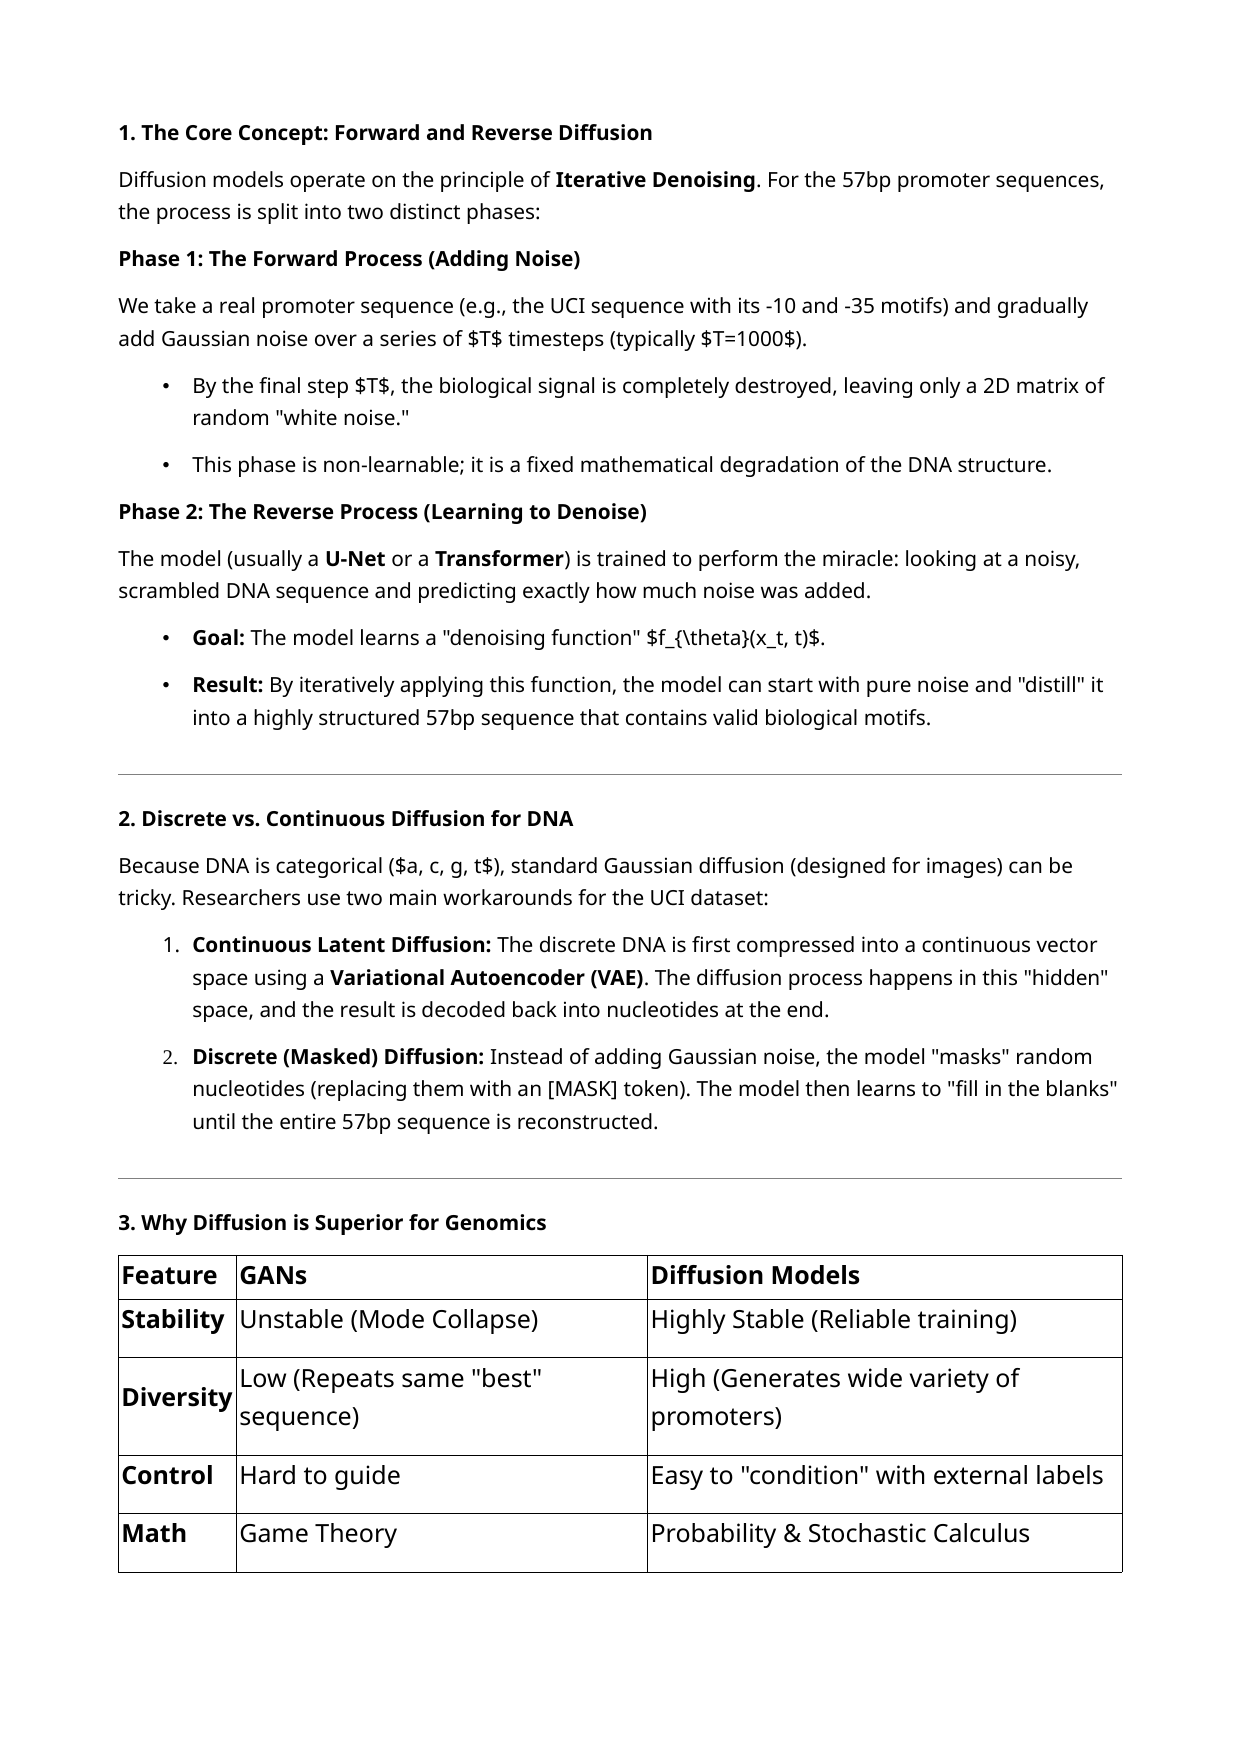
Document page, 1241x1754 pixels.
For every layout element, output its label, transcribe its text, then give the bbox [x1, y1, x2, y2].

list Result: By iteratively applying this function, the model can start with pure noise and "distill" it into a highly structured 57bp sequence that contains valid biological motifs. [162, 671, 1122, 731]
table_cell Low (Repeats same "best" sequence) [237, 1358, 647, 1454]
table_cell Stability [119, 1300, 236, 1357]
table_cell High (Generates wide variety of promoters) [648, 1358, 1122, 1454]
table_cell Easy to "condition" with external labels [648, 1456, 1122, 1513]
table_cell Highly Stable (Reliable training) [648, 1300, 1122, 1357]
table_cell Control [119, 1456, 236, 1513]
list By the final step $T$, the biological signal is completely destroyed, leaving only a 2D matrix of random "white noise." [162, 371, 1122, 432]
text Diffusion models operate on the principle of Iterative Denoising. For the 57bp promoter sequences, the process is split into two distinct phases: [118, 165, 1122, 226]
list Discrete (Masked) Diffusion: Instead of adding Gaussian noise, the model "masks" random nucleotides (replacing them with an [MASK] token). The model then learns to "fill in the blanks" until the entire 57bp sequence is reconstructed. [162, 1042, 1122, 1135]
table_cell Probability & Stochastic Calculus [648, 1514, 1122, 1572]
subtitle 1. The Core Concept: Forward and Reverse Diffusion [118, 118, 1122, 147]
table_header Feature [119, 1256, 236, 1299]
table_cell Game Theory [237, 1514, 647, 1572]
text We take a real promoter sequence (e.g., the UCI sequence with its -10 and -35 motifs) and gradually add Gaussian noise over a series of $T$ timesteps (typically $T=1000$). [118, 291, 1122, 352]
list Continuous Latent Diffusion: The discrete DNA is first compressed into a continuous vector space using a Variational Autoencoder (VAE). The diffusion process happens in this "hidden" space, and the result is decoded back into nucleotides at the end. [162, 930, 1122, 1023]
table_header GANs [237, 1256, 647, 1299]
table_cell Diversity [119, 1358, 236, 1454]
subtitle Phase 2: The Reverse Process (Learning to Denoise) [118, 497, 1122, 526]
table_cell Unstable (Mode Collapse) [237, 1300, 647, 1357]
text Because DNA is categorical ($a, c, g, t$), standard Gaussian diffusion (designed for images) can be tricky. Researchers use two main workarounds for the UCI dataset: [118, 851, 1122, 912]
subtitle 2. Discrete vs. Continuous Diffusion for DNA [118, 804, 1122, 832]
list Goal: The model learns a "denoising function" $f_{\theta}(x_t, t)$. [162, 623, 1122, 652]
table_cell Hard to guide [237, 1456, 647, 1513]
table_header Diffusion Models [648, 1256, 1122, 1299]
table_cell Math [119, 1514, 236, 1572]
list This phase is non-learnable; it is a fixed mathematical degradation of the DNA structure. [162, 450, 1122, 479]
subtitle 3. Why Diffusion is Superior for Genomics [118, 1208, 1122, 1236]
text The model (usually a U-Net or a Transformer) is trained to perform the miracle: looking at a noisy, scrambled DNA sequence and predicting exactly how much noise was added. [118, 544, 1122, 605]
subtitle Phase 1: The Forward Process (Adding Noise) [118, 244, 1122, 273]
